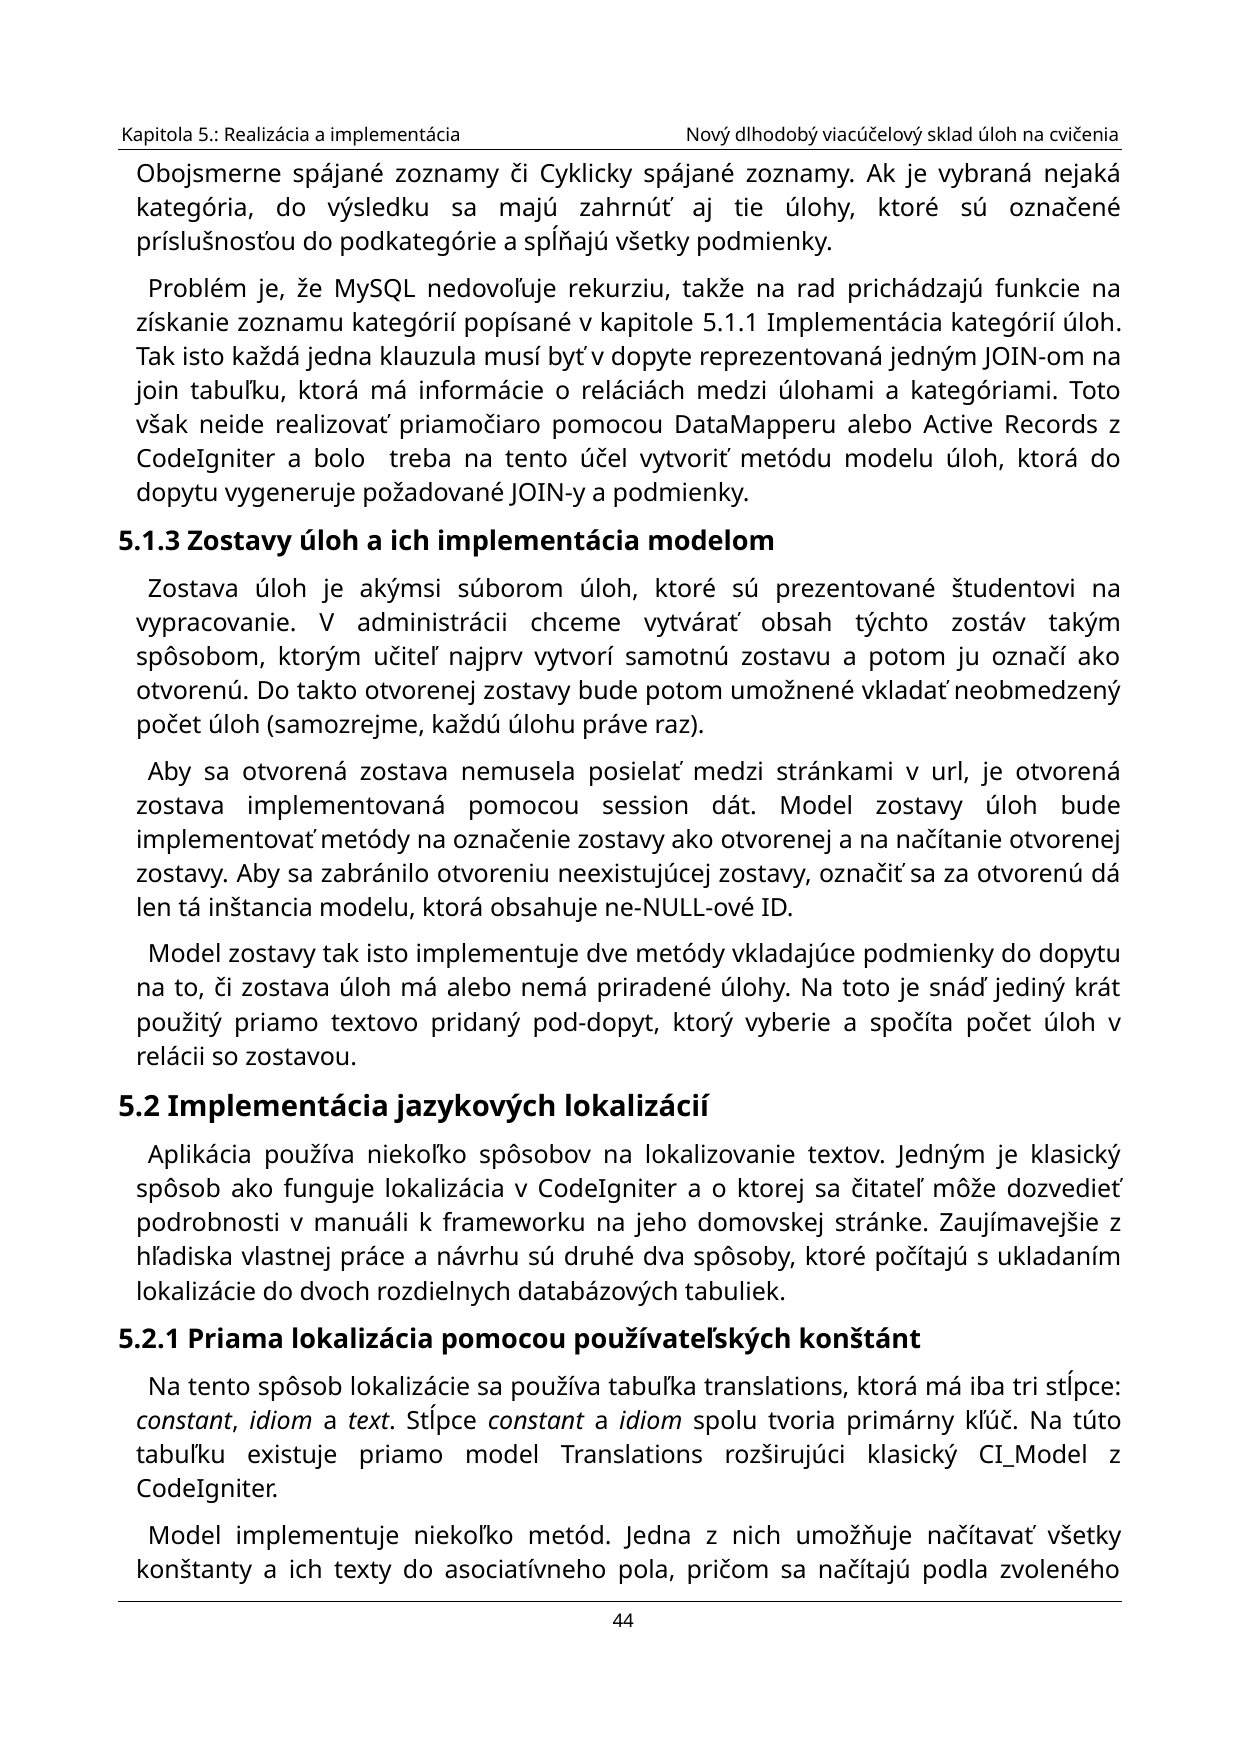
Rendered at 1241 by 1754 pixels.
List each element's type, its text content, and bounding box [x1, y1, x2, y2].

text Problém je, že MySQL nedovoľuje rekurziu, takže na rad prichádzajú funkcie na získanie zoznamu kategórií popísané v kapitole 5.1.1 Implementácia kategórií úloh. Tak isto každá jedna klauzula musí byť v dopyte reprezentovaná jedným JOIN-om na join tabuľku, ktorá má informácie o reláciách medzi úlohami a kategóriami. Toto však neide realizovať priamočiaro pomocou DataMapperu alebo Active Records z CodeIgniter a bolo treba na tento účel vytvoriť metódu modelu úloh, ktorá do dopytu vygeneruje požadované JOIN-y a podmienky. [136, 270, 1122, 509]
text Model zostavy tak isto implementuje dve metódy vkladajúce podmienky do dopytu na to, či zostava úloh má alebo nemá priradené úlohy. Na toto je snáď jediný krát použitý priamo textovo pridaný pod-dopyt, ktorý vyberie a spočíta počet úloh v relácii so zostavou. [136, 936, 1122, 1072]
subtitle Priama lokalizácia pomocou používateľských konštánt [118, 1320, 1122, 1357]
text Aby sa otvorená zostava nemusela posielať medzi stránkami v url, je otvorená zostava implementovaná pomocou session dát. Model zostavy úloh bude implementovať metódy na označenie zostavy ako otvorenej a na načítanie otvorenej zostavy. Aby sa zabránilo otvoreniu neexistujúcej zostavy, označiť sa za otvorenú dá len tá inštancia modelu, ktorá obsahuje ne-NULL-ové ID. [136, 753, 1122, 923]
text Na tento spôsob lokalizácie sa používa tabuľka translations, ktorá má iba tri stĺpce: constant, idiom a text. Stĺpce constant a idiom spolu tvoria primárny kľúč. Na túto tabuľku existuje priamo model Translations rozširujúci klasický CI_Model z CodeIgniter. [136, 1369, 1122, 1505]
text Obojsmerne spájané zoznamy či Cyklicky spájané zoznamy. Ak je vybraná nejaká kategória, do výsledku sa majú zahrnúť aj tie úlohy, ktoré sú označené príslušnosťou do podkategórie a spĺňajú všetky podmienky. [136, 156, 1122, 258]
text Model implementuje niekoľko metód. Jedna z nich umožňuje načítavať všetky konštanty a ich texty do asociatívneho pola, pričom sa načítajú podla zvoleného [136, 1518, 1122, 1586]
text Aplikácia používa niekoľko spôsobov na lokalizovanie textov. Jedným je klasický spôsob ako funguje lokalizácia v CodeIgniter a o ktorej sa čitateľ môže dozvedieť podrobnosti v manuáli k frameworku na jeho domovskej stránke. Zaujímavejšie z hľadiska vlastnej práce a návrhu sú druhé dva spôsoby, ktoré počítajú s ukladaním lokalizácie do dvoch rozdielnych databázových tabuliek. [136, 1137, 1122, 1307]
text Zostava úloh je akýmsi súborom úloh, ktoré sú prezentované študentovi na vypracovanie. V administrácii chceme vytvárať obsah týchto zostáv takým spôsobom, ktorým učiteľ najprv vytvorí samotnú zostavu a potom ju označí ako otvorenú. Do takto otvorenej zostavy bude potom umožnené vkladať neobmedzený počet úloh (samozrejme, každú úlohu práve raz). [136, 570, 1122, 741]
subtitle Zostavy úloh a ich implementácia modelom [118, 521, 1122, 558]
subtitle Implementácia jazykových lokalizácií [118, 1085, 1122, 1124]
